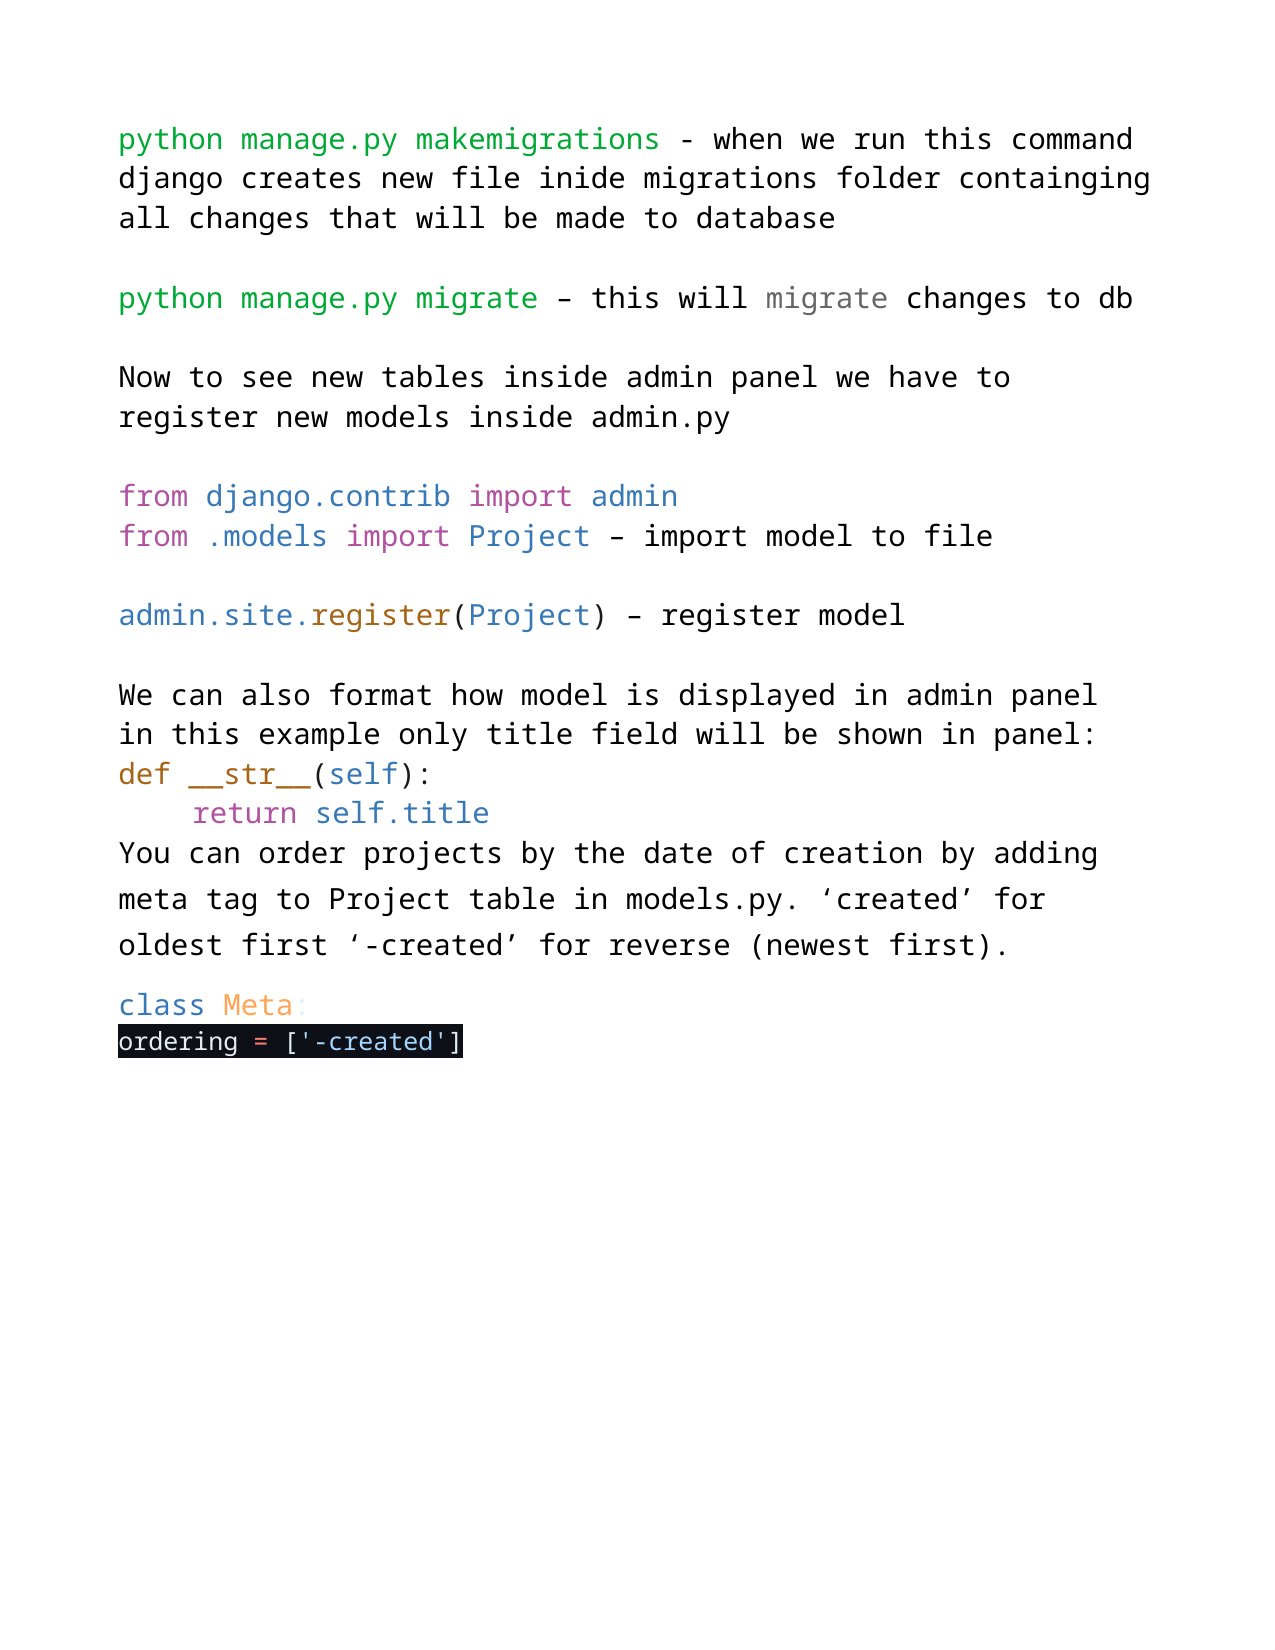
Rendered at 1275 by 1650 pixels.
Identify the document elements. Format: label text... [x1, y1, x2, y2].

text def __str__(self): [118, 753, 1157, 793]
text python manage.py makemigrations - when we run this command django creates new file inide migrations folder containging all changes that will be made to database [118, 118, 1157, 237]
text in this example only title field will be shown in panel: [118, 713, 1157, 753]
text from .models import Project – import model to file [118, 515, 1157, 555]
text admin.site.register(Project) – register model [118, 594, 1157, 634]
text python manage.py migrate – this will migrate changes to db [118, 277, 1157, 317]
text Now to see new tables inside admin panel we have to register new models inside admin.py [118, 356, 1157, 436]
text class Meta: [118, 984, 1157, 1024]
text return self.title [118, 793, 1157, 832]
text from django.contrib import admin [118, 475, 1157, 515]
text ordering = ['-created'] [118, 1024, 1157, 1058]
text We can also format how model is displayed in admin panel [118, 674, 1157, 713]
text You can order projects by the date of creation by adding meta tag to Project table in models.py. ‘created’ for oldest first ‘-created’ for reverse (newest first). [118, 832, 1157, 963]
